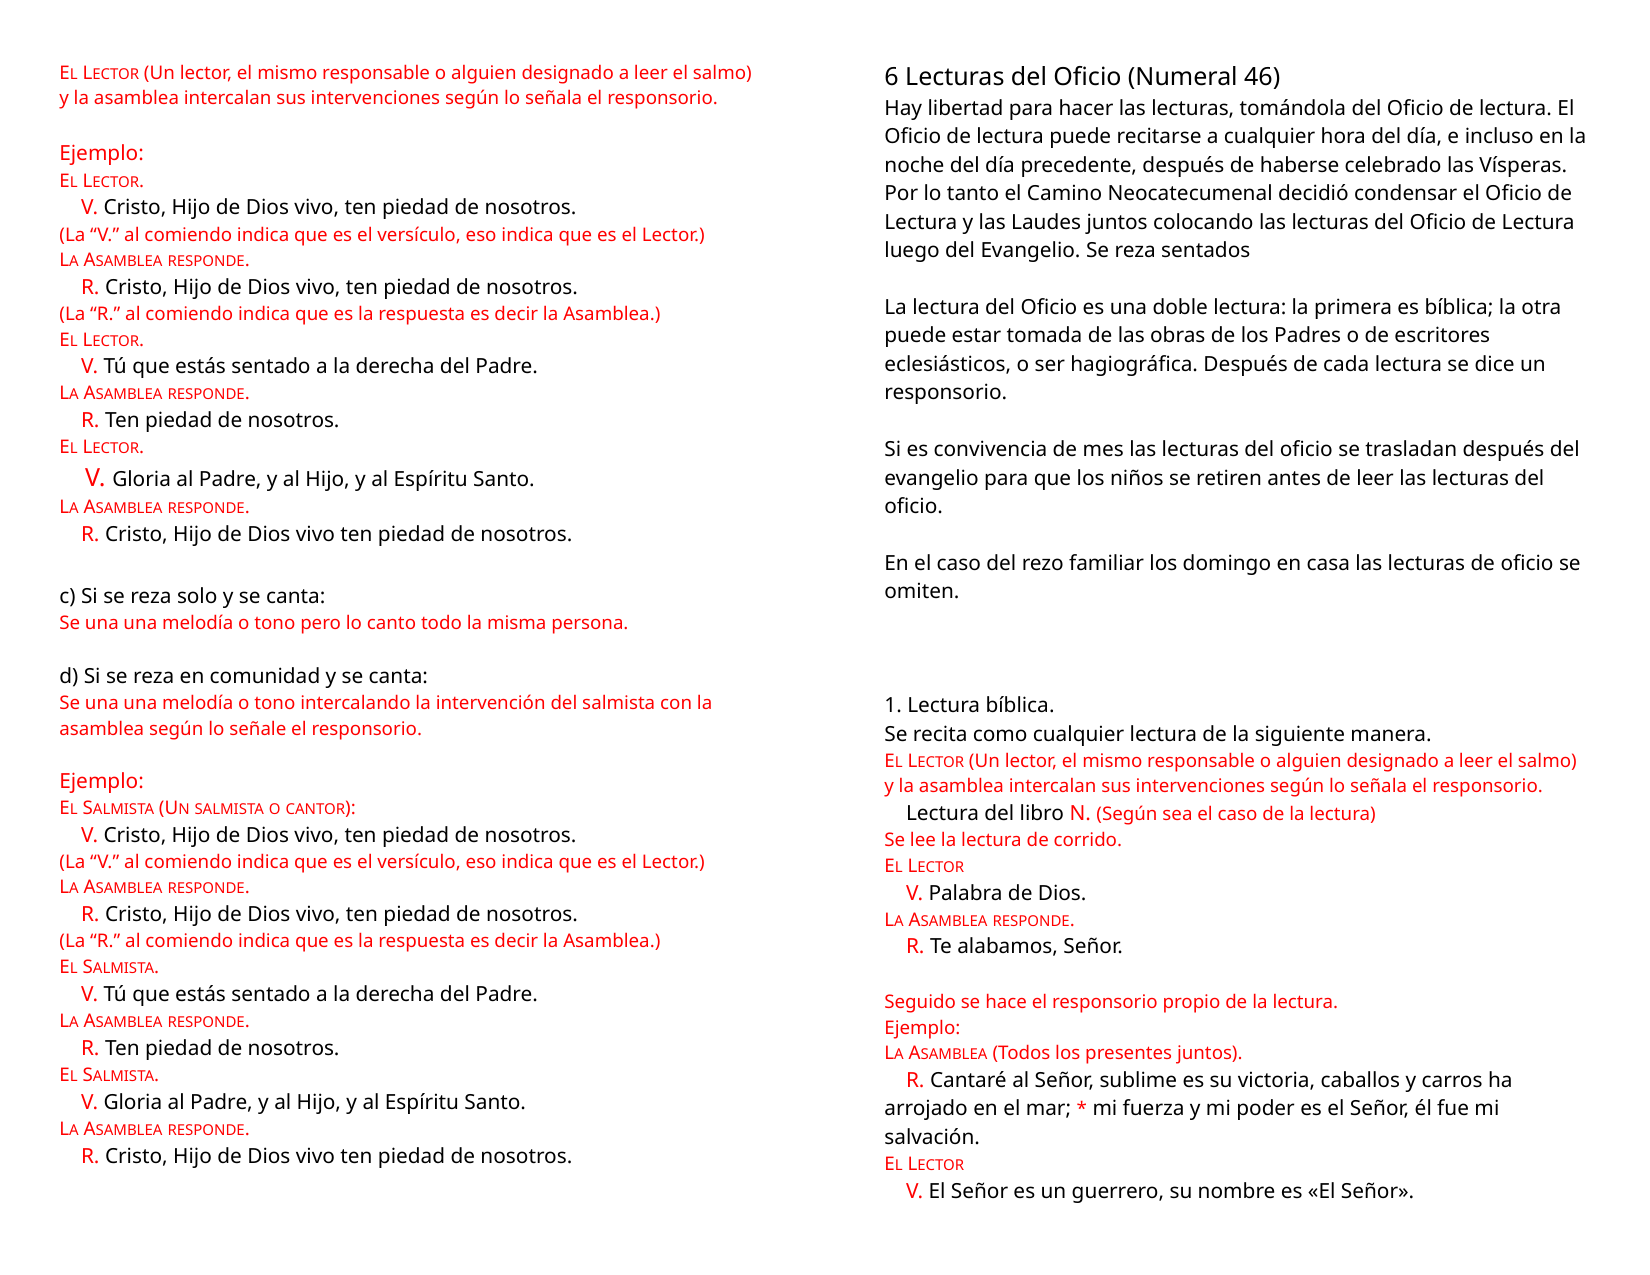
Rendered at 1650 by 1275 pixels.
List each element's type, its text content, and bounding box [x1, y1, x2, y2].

text V. Cristo, Hijo de Dios vivo, ten piedad de nosotros. [59, 192, 766, 221]
text Seguido se hace el responsorio propio de la lectura. [884, 988, 1591, 1014]
text Si es convivencia de mes las lecturas del oficio se trasladan después del evangelio para que los niños se retiren antes de leer las lecturas del oficio. [884, 434, 1591, 520]
text El Lector [884, 1150, 1591, 1176]
text d) Si se reza en comunidad y se canta: [59, 661, 766, 689]
text Ejemplo: [884, 1014, 1591, 1039]
text La Asamblea responde. [59, 246, 766, 272]
text La Asamblea responde. [59, 1007, 766, 1033]
text R. Ten piedad de nosotros. [59, 1033, 766, 1061]
text R. Cristo, Hijo de Dios vivo ten piedad de nosotros. [59, 519, 766, 547]
text Hay libertad para hacer las lecturas, tomándola del Oficio de lectura. El Oficio de lectura puede recitarse a cualquier hora del día, e incluso en la noche del día precedente, después de haberse celebrado las Vísperas. Por lo tanto el Camino Neocatecumenal decidió condensar el Oficio de Lectura y las Laudes juntos colocando las lecturas del Oficio de Lectura luego del Evangelio. Se reza sentados [884, 93, 1591, 264]
text c) Si se reza solo y se canta: [59, 581, 766, 610]
text V. El Señor es un guerrero, su nombre es «El Señor». [884, 1176, 1591, 1204]
text Se una una melodía o tono intercalando la intervención del salmista con la asamblea según lo señale el responsorio. [59, 689, 766, 740]
text El Lector (Un lector, el mismo responsable o alguien designado a leer el salmo) y la asamblea intercalan sus intervenciones según lo señala el responsorio. [884, 747, 1591, 798]
text R. Cristo, Hijo de Dios vivo, ten piedad de nosotros. [59, 899, 766, 928]
text R. Te alabamos, Señor. [884, 932, 1591, 960]
text V. Gloria al Padre, y al Hijo, y al Espíritu Santo. [59, 459, 766, 493]
text V. Tú que estás sentado a la derecha del Padre. [59, 351, 766, 380]
text V. Palabra de Dios. [884, 878, 1591, 906]
text Lectura del libro N. (Según sea el caso de la lectura) [884, 798, 1591, 827]
text El Salmista (Un salmista o cantor): [59, 794, 766, 820]
text Se una una melodía o tono pero lo canto todo la misma persona. [59, 610, 766, 635]
text El Salmista. [59, 953, 766, 979]
text El Lector. [59, 434, 766, 459]
text El Lector. [59, 326, 766, 351]
text R. Cantaré al Señor, sublime es su victoria, caballos y carros ha arrojado en el mar; * mi fuerza y mi poder es el Señor, él fue mi salvación. [884, 1065, 1591, 1150]
text Se recita como cualquier lectura de la siguiente manera. [884, 719, 1591, 747]
text La Asamblea responde. [59, 1115, 766, 1141]
text V. Gloria al Padre, y al Hijo, y al Espíritu Santo. [59, 1087, 766, 1115]
text V. Tú que estás sentado a la derecha del Padre. [59, 979, 766, 1007]
text 1. Lectura bíblica. [884, 690, 1591, 719]
text 6 Lecturas del Oficio (Numeral 46) [884, 59, 1591, 93]
text La Asamblea responde. [59, 380, 766, 405]
text R. Cristo, Hijo de Dios vivo, ten piedad de nosotros. [59, 272, 766, 300]
text En el caso del rezo familiar los domingo en casa las lecturas de oficio se omiten. [884, 548, 1591, 605]
text V. Cristo, Hijo de Dios vivo, ten piedad de nosotros. [59, 820, 766, 848]
text R. Cristo, Hijo de Dios vivo ten piedad de nosotros. [59, 1141, 766, 1169]
text La Asamblea responde. [59, 493, 766, 519]
text Ejemplo: [59, 766, 766, 794]
text La lectura del Oficio es una doble lectura: la primera es bíblica; la otra puede estar tomada de las obras de los Padres o de escritores eclesiásticos, o ser hagiográfica. Después de cada lectura se dice un responsorio. [884, 292, 1591, 406]
text (La “V.” al comiendo indica que es el versículo, eso indica que es el Lector.) [59, 221, 766, 246]
text (La “V.” al comiendo indica que es el versículo, eso indica que es el Lector.) [59, 848, 766, 874]
text (La “R.” al comiendo indica que es la respuesta es decir la Asamblea.) [59, 300, 766, 326]
text La Asamblea responde. [59, 874, 766, 899]
text La Asamblea (Todos los presentes juntos). [884, 1039, 1591, 1065]
text La Asamblea responde. [884, 906, 1591, 932]
text Ejemplo: [59, 138, 766, 167]
text El Salmista. [59, 1061, 766, 1087]
text R. Ten piedad de nosotros. [59, 405, 766, 434]
text El Lector. [59, 167, 766, 192]
text (La “R.” al comiendo indica que es la respuesta es decir la Asamblea.) [59, 928, 766, 953]
text El Lector (Un lector, el mismo responsable o alguien designado a leer el salmo) y la asamblea intercalan sus intervenciones según lo señala el responsorio. [59, 59, 766, 110]
text El Lector [884, 852, 1591, 878]
text Se lee la lectura de corrido. [884, 827, 1591, 852]
